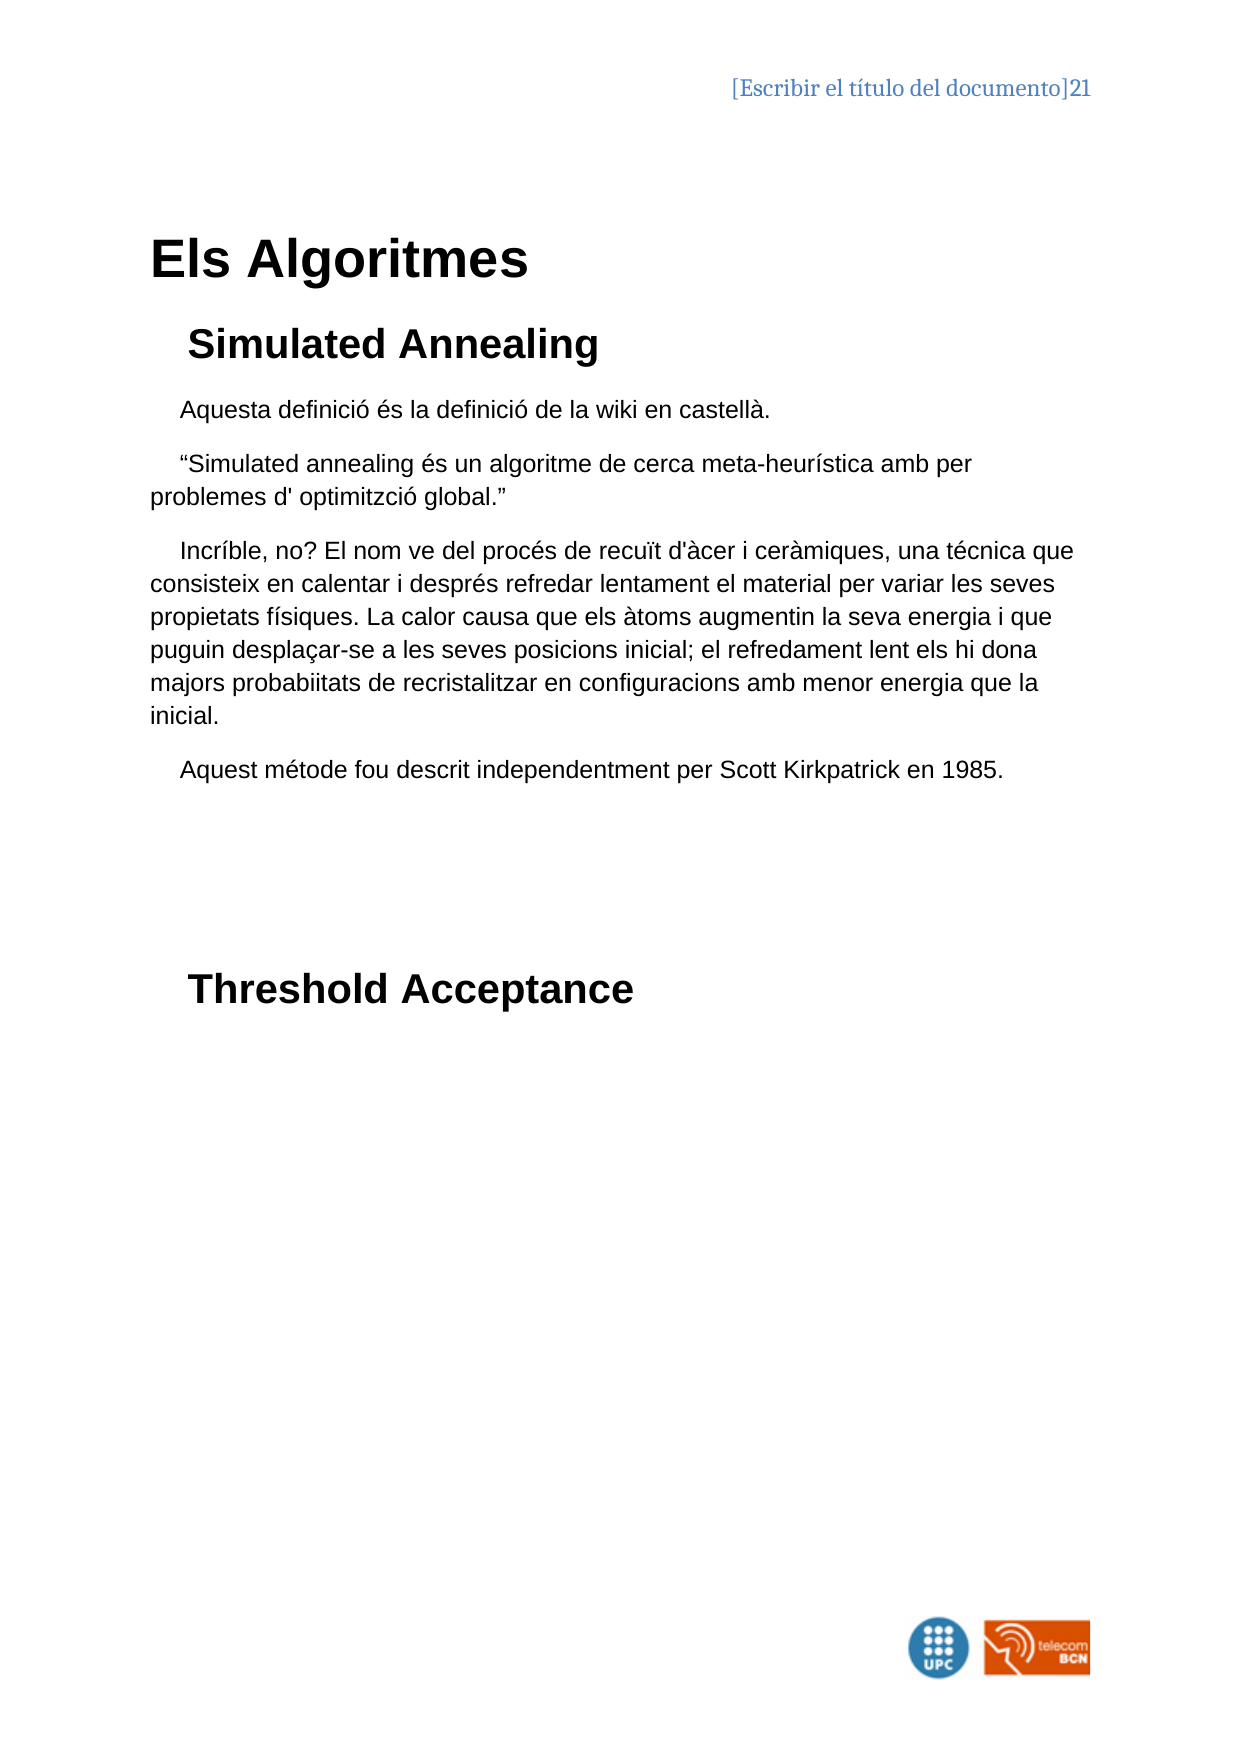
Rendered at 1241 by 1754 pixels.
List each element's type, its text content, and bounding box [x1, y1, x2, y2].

text Aquesta definició és la definició de la wiki en castellà. [150, 395, 1090, 424]
subtitle Els Algoritmes [150, 227, 1090, 289]
text Incríble, no? El nom ve del procés de recuït d'àcer i ceràmiques, una técnica que consisteix en calentar i després refredar lentament el material per variar les seves propietats físiques. La calor causa que els àtoms augmentin la seva energia i que puguin desplaçar-se a les seves posicions inicial; el refredament lent els hi dona majors probabiitats de recristalitzar en configuracions amb menor energia que la inicial. [150, 536, 1090, 730]
subtitle Simulated Annealing [187, 319, 1090, 367]
picture [904, 1614, 1091, 1681]
text “Simulated annealing és un algoritme de cerca meta-heurística amb per problemes d' optimitzció global.” [150, 449, 1090, 511]
subtitle Threshold Acceptance [187, 964, 1090, 1012]
text Aquest métode fou descrit independentment per Scott Kirkpatrick en 1985. [150, 755, 1090, 783]
